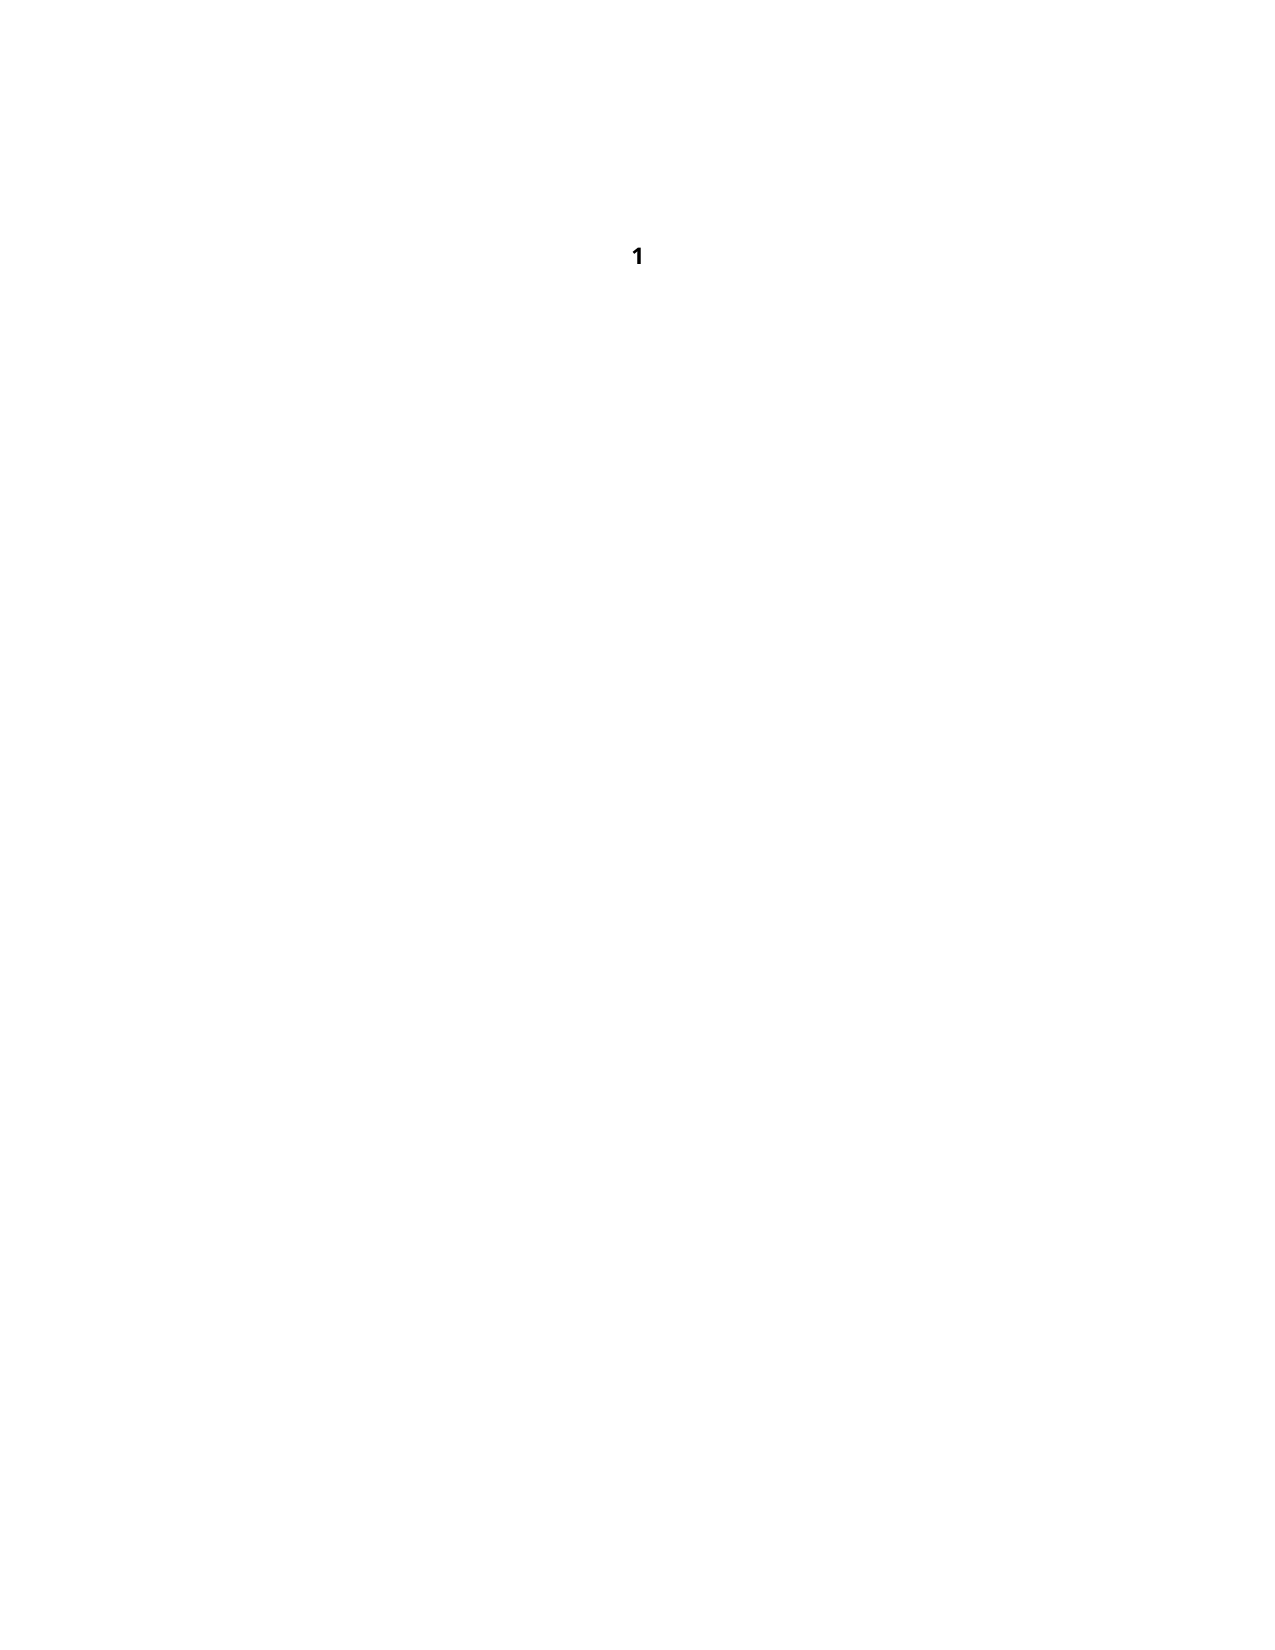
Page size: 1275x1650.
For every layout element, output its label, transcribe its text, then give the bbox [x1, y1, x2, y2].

text 1 [631, 240, 644, 272]
